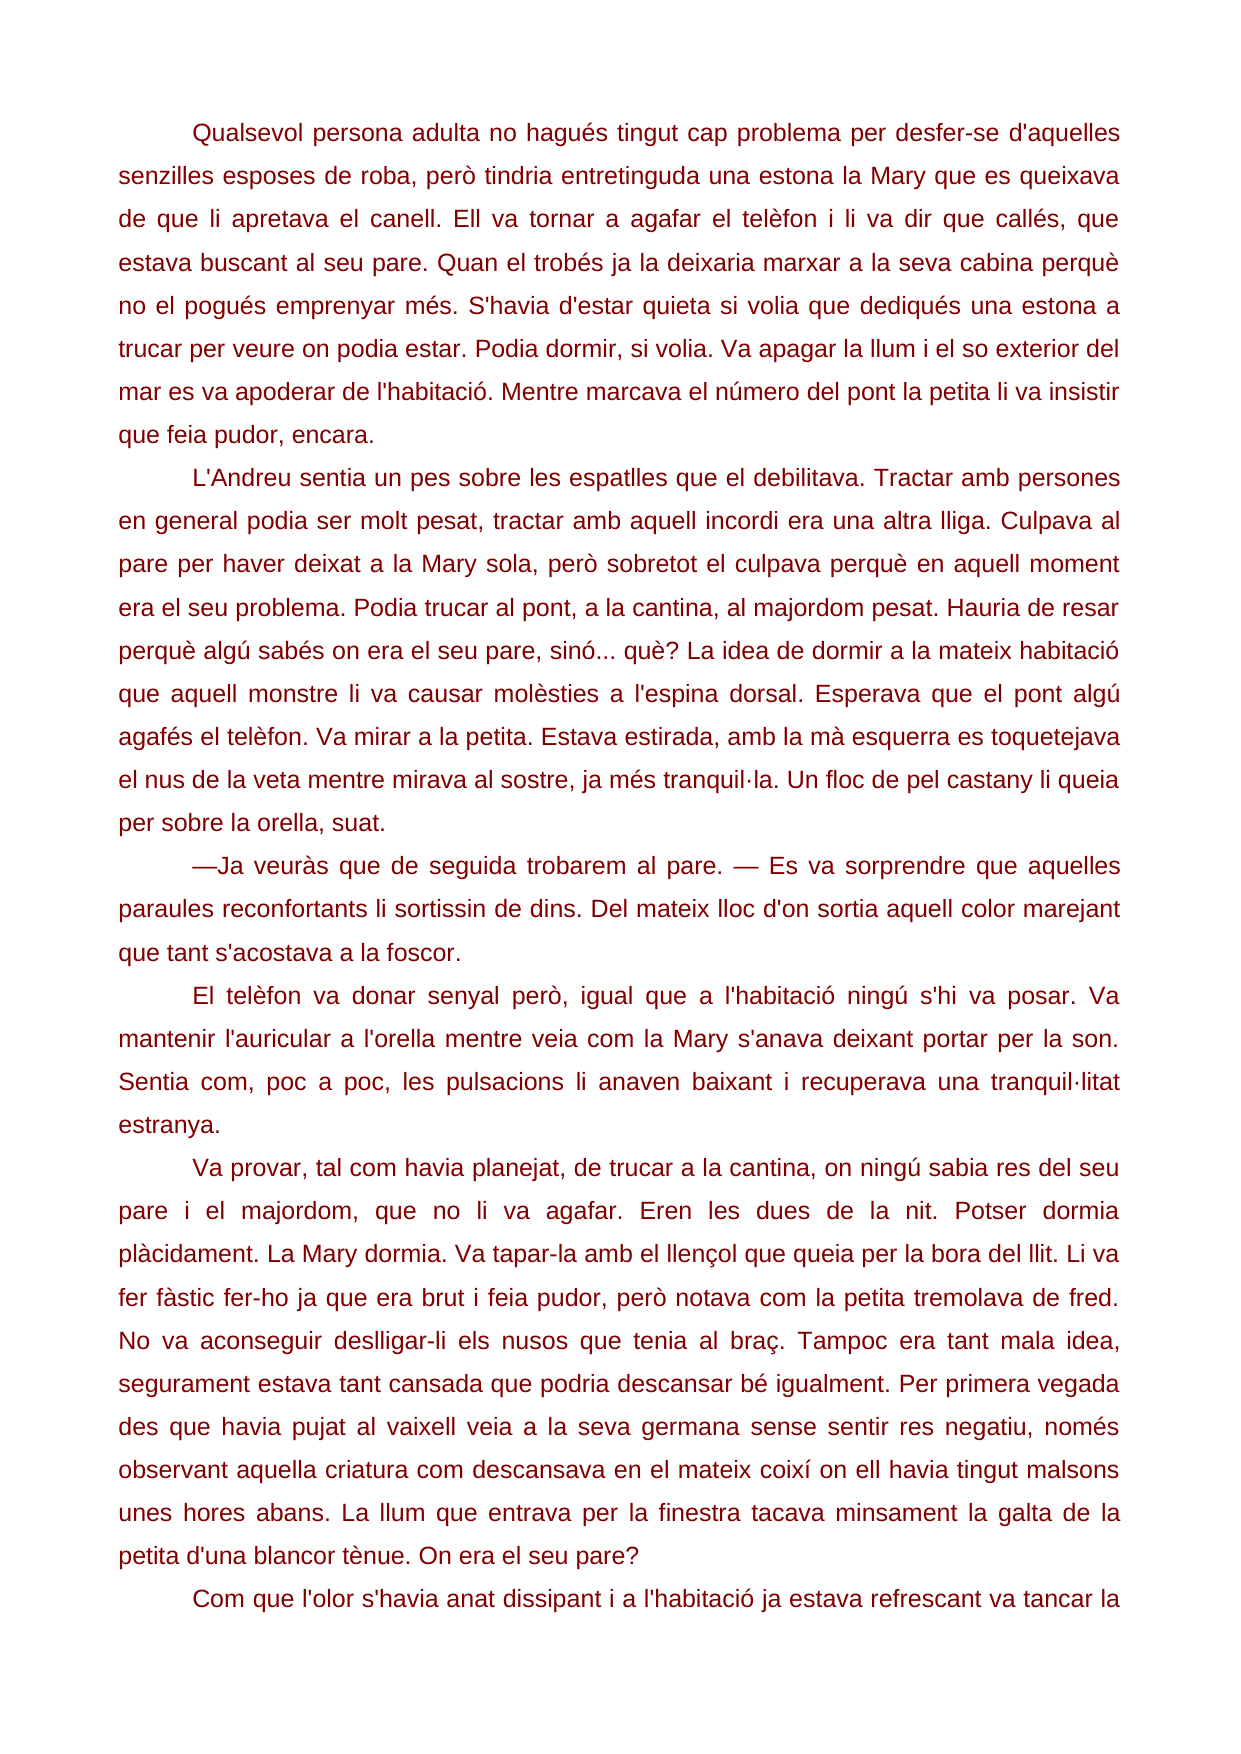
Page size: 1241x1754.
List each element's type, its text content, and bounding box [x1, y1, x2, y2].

text Com que l'olor s'havia anat dissipant i a l'habitació ja estava refrescant va tancar la [118, 1584, 1122, 1613]
text El telèfon va donar senyal però, igual que a l'habitació ningú s'hi va posar. Va mantenir l'auricular a l'orella mentre veia com la Mary s'anava deixant portar per la son. Sentia com, poc a poc, les pulsacions li anaven baixant i recuperava una tranquil·litat estranya. [118, 981, 1122, 1139]
text Va provar, tal com havia planejat, de trucar a la cantina, on ningú sabia res del seu pare i el majordom, que no li va agafar. Eren les dues de la nit. Potser dormia plàcidament. La Mary dormia. Va tapar-la amb el llençol que queia per la bora del llit. Li va fer fàstic fer-ho ja que era brut i feia pudor, però notava com la petita tremolava de fred. No va aconseguir deslligar-li els nusos que tenia al braç. Tampoc era tant mala idea, segurament estava tant cansada que podria descansar bé igualment. Per primera vegada des que havia pujat al vaixell veia a la seva germana sense sentir res negatiu, només observant aquella criatura com descansava en el mateix coixí on ell havia tingut malsons unes hores abans. La llum que entrava per la finestra tacava minsament la galta de la petita d'una blancor tènue. On era el seu pare? [118, 1153, 1122, 1570]
text L'Andreu sentia un pes sobre les espatlles que el debilitava. Tractar amb persones en general podia ser molt pesat, tractar amb aquell incordi era una altra lliga. Culpava al pare per haver deixat a la Mary sola, però sobretot el culpava perquè en aquell moment era el seu problema. Podia trucar al pont, a la cantina, al majordom pesat. Hauria de resar perquè algú sabés on era el seu pare, sinó... què? La idea de dormir a la mateix habitació que aquell monstre li va causar molèsties a l'espina dorsal. Esperava que el pont algú agafés el telèfon. Va mirar a la petita. Estava estirada, amb la mà esquerra es toquetejava el nus de la veta mentre mirava al sostre, ja més tranquil·la. Un floc de pel castany li queia per sobre la orella, suat. [118, 463, 1122, 837]
text Qualsevol persona adulta no hagués tingut cap problema per desfer-se d'aquelles senzilles esposes de roba, però tindria entretinguda una estona la Mary que es queixava de que li apretava el canell. Ell va tornar a agafar el telèfon i li va dir que callés, que estava buscant al seu pare. Quan el trobés ja la deixaria marxar a la seva cabina perquè no el pogués emprenyar més. S'havia d'estar quieta si volia que dediqués una estona a trucar per veure on podia estar. Podia dormir, si volia. Va apagar la llum i el so exterior del mar es va apoderar de l'habitació. Mentre marcava el número del pont la petita li va insistir que feia pudor, encara. [118, 118, 1122, 449]
text —Ja veuràs que de seguida trobarem al pare. — Es va sorprendre que aquelles paraules reconfortants li sortissin de dins. Del mateix lloc d'on sortia aquell color marejant que tant s'acostava a la foscor. [118, 851, 1122, 966]
